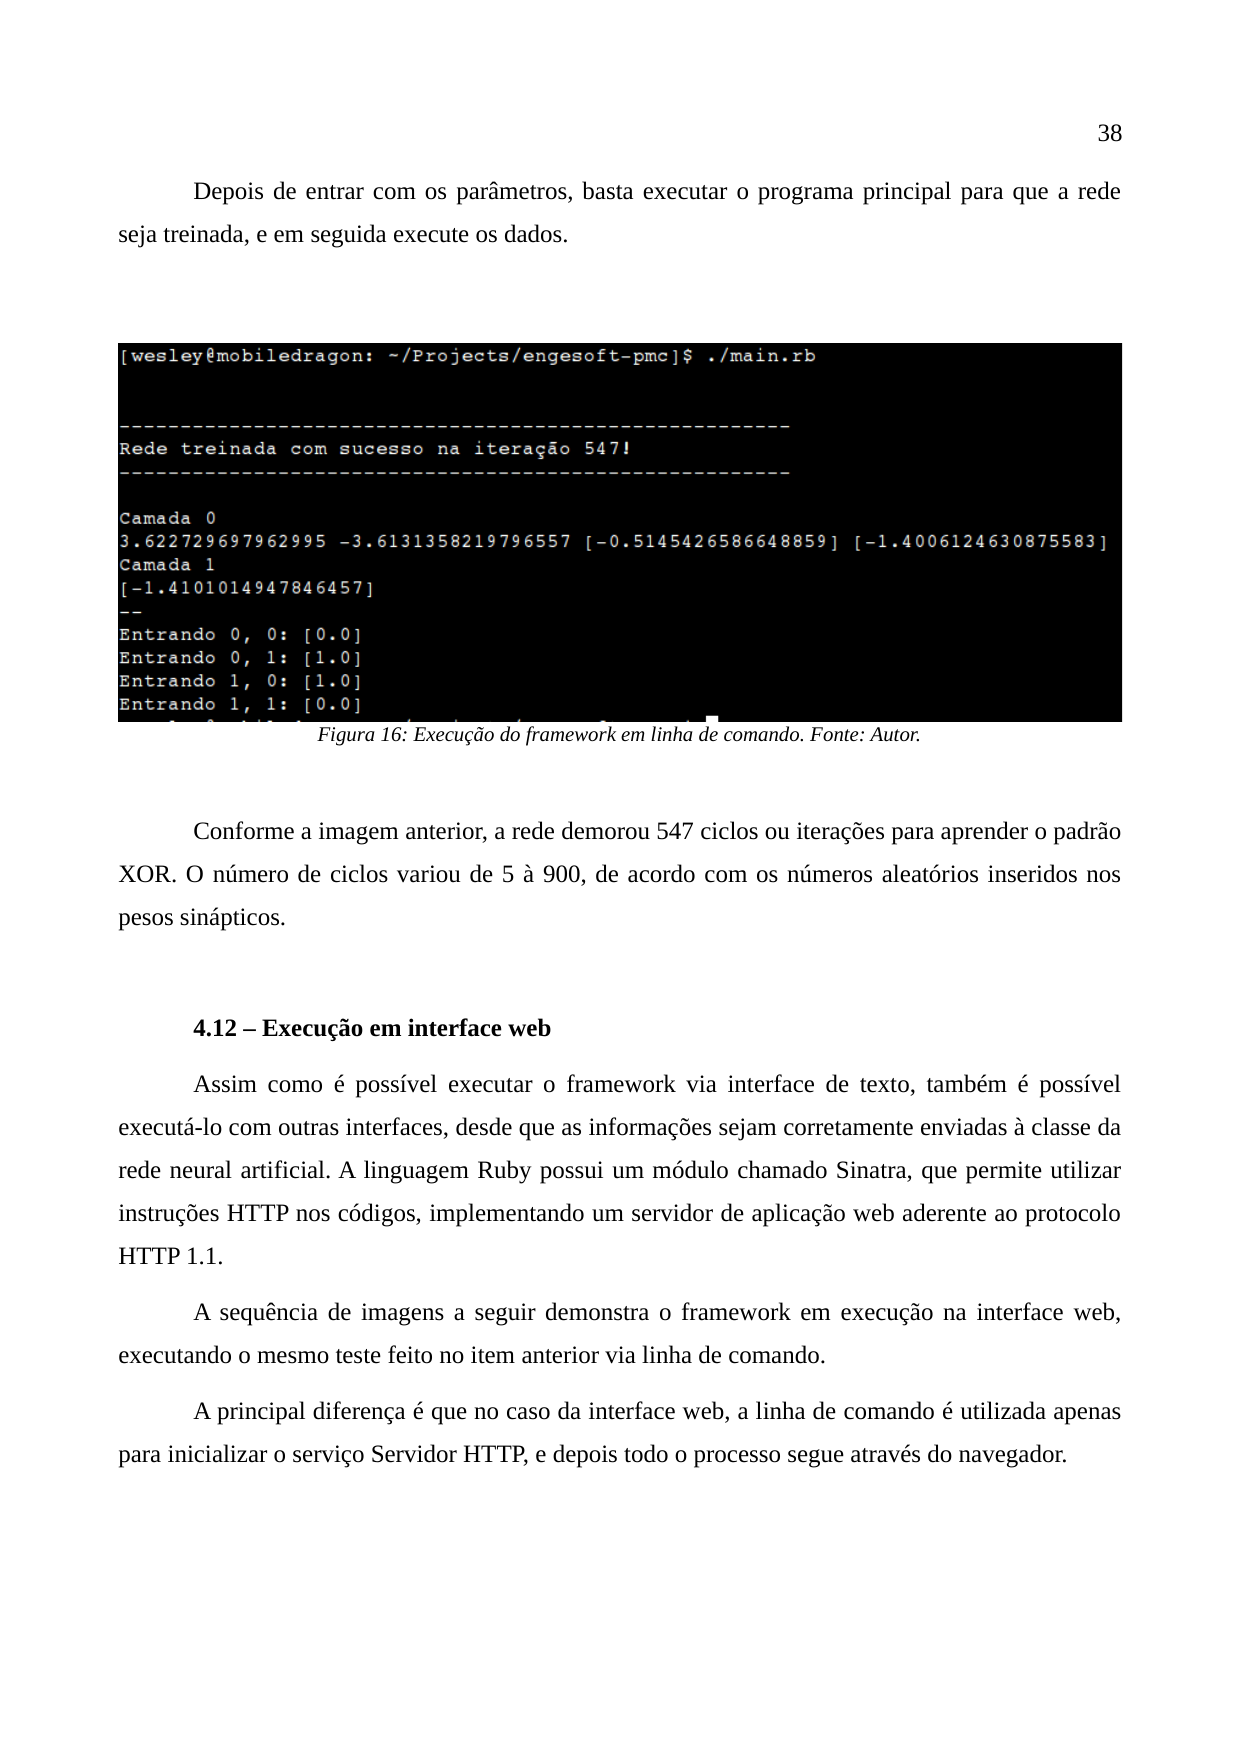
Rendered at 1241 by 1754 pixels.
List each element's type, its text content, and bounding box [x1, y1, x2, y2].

text Figura 16: Execução do framework em linha de comando. Fonte: Autor. [118, 722, 1122, 746]
text 4.12 – Execução em interface web [118, 1013, 1122, 1042]
text Conforme a imagem anterior, a rede demorou 547 ciclos ou iterações para aprender o padrão XOR. O número de ciclos variou de 5 à 900, de acordo com os números aleatórios inseridos nos pesos sinápticos. [118, 816, 1122, 931]
text A principal diferença é que no caso da interface web, a linha de comando é utilizada apenas para inicializar o serviço Servidor HTTP, e depois todo o processo segue através do navegador. [118, 1396, 1122, 1468]
text A sequência de imagens a seguir demonstra o framework em execução na interface web, executando o mesmo teste feito no item anterior via linha de comando. [118, 1297, 1122, 1369]
text Assim como é possível executar o framework via interface de texto, também é possível executá-lo com outras interfaces, desde que as informações sejam corretamente enviadas à classe da rede neural artificial. A linguagem Ruby possui um módulo chamado Sinatra, que permite utilizar instruções HTTP nos códigos, implementando um servidor de aplicação web aderente ao protocolo HTTP 1.1. [118, 1069, 1122, 1270]
text Depois de entrar com os parâmetros, basta executar o programa principal para que a rede seja treinada, e em seguida execute os dados. [118, 176, 1122, 248]
picture [118, 343, 1123, 722]
